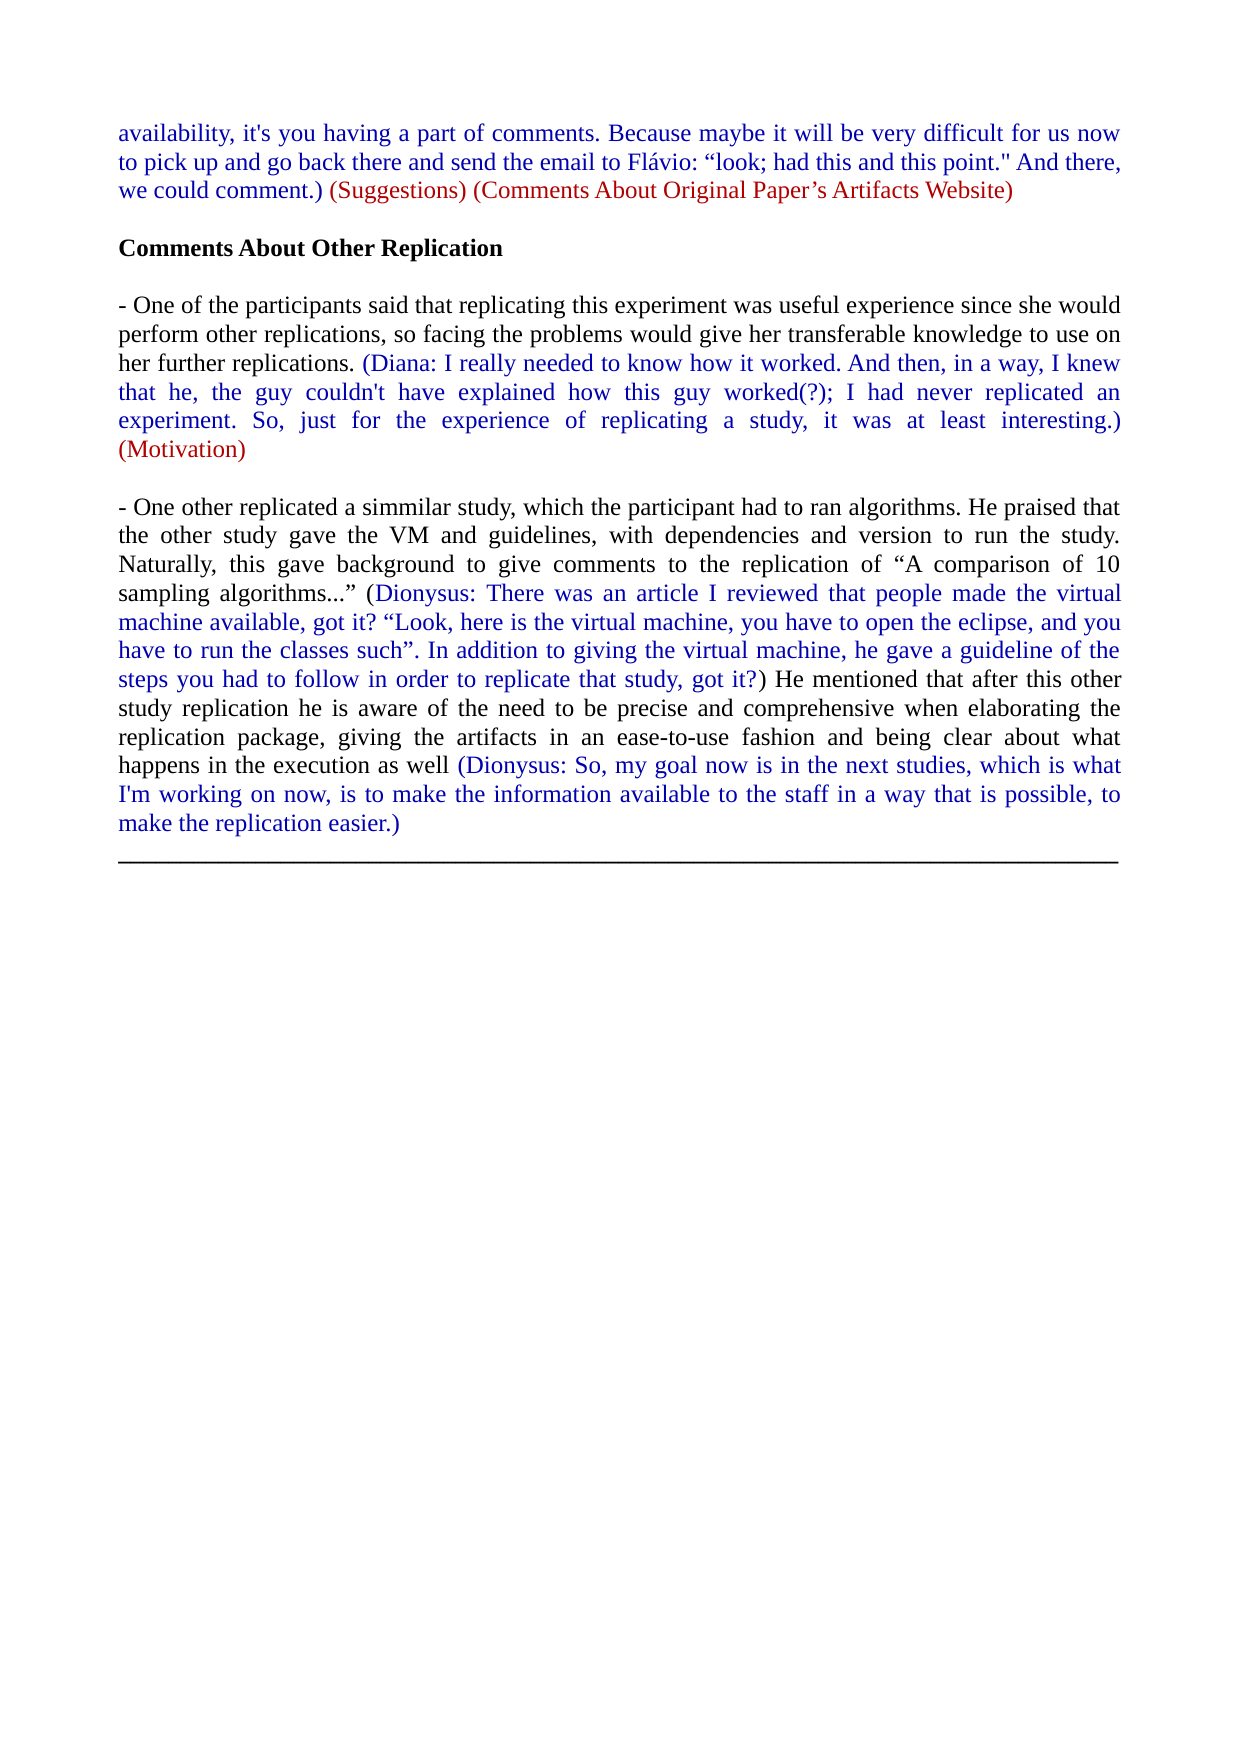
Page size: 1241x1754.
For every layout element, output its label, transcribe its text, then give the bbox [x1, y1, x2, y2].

text Comments About Other Replication [118, 233, 1122, 262]
text - One other replicated a simmilar study, which the participant had to ran algorithms. He praised that the other study gave the VM and guidelines, with dependencies and version to run the study. Naturally, this gave background to give comments to the replication of “A comparison of 10 sampling algorithms...” (Dionysus: There was an article I reviewed that people made the virtual machine available, got it? “Look, here is the virtual machine, you have to open the eclipse, and you have to run the classes such”. In addition to giving the virtual machine, he gave a guideline of the steps you had to follow in order to replicate that study, got it?) He mentioned that after this other study replication he is aware of the need to be precise and comprehensive when elaborating the replication package, giving the artifacts in an ease-to-use fashion and being clear about what happens in the execution as well (Dionysus: So, my goal now is in the next studies, which is what I'm working on now, is to make the information available to the staff in a way that is possible, to make the replication easier.) [118, 492, 1122, 837]
text - One of the participants said that replicating this experiment was useful experience since she would perform other replications, so facing the problems would give her transferable knowledge to use on her further replications. (Diana: I really needed to know how it worked. And then, in a way, I knew that he, the guy couldn't have explained how this guy worked(?); I had never replicated an experiment. So, just for the experience of replicating a study, it was at least interesting.) (Motivation) [118, 291, 1122, 463]
text ________________________________________________________________________________ [118, 837, 1122, 866]
text availability, it's you having a part of comments. Because maybe it will be very difficult for us now to pick up and go back there and send the email to Flávio: “look; had this and this point." And there, we could comment.) (Suggestions) (Comments About Original Paper’s Artifacts Website) [118, 118, 1122, 204]
